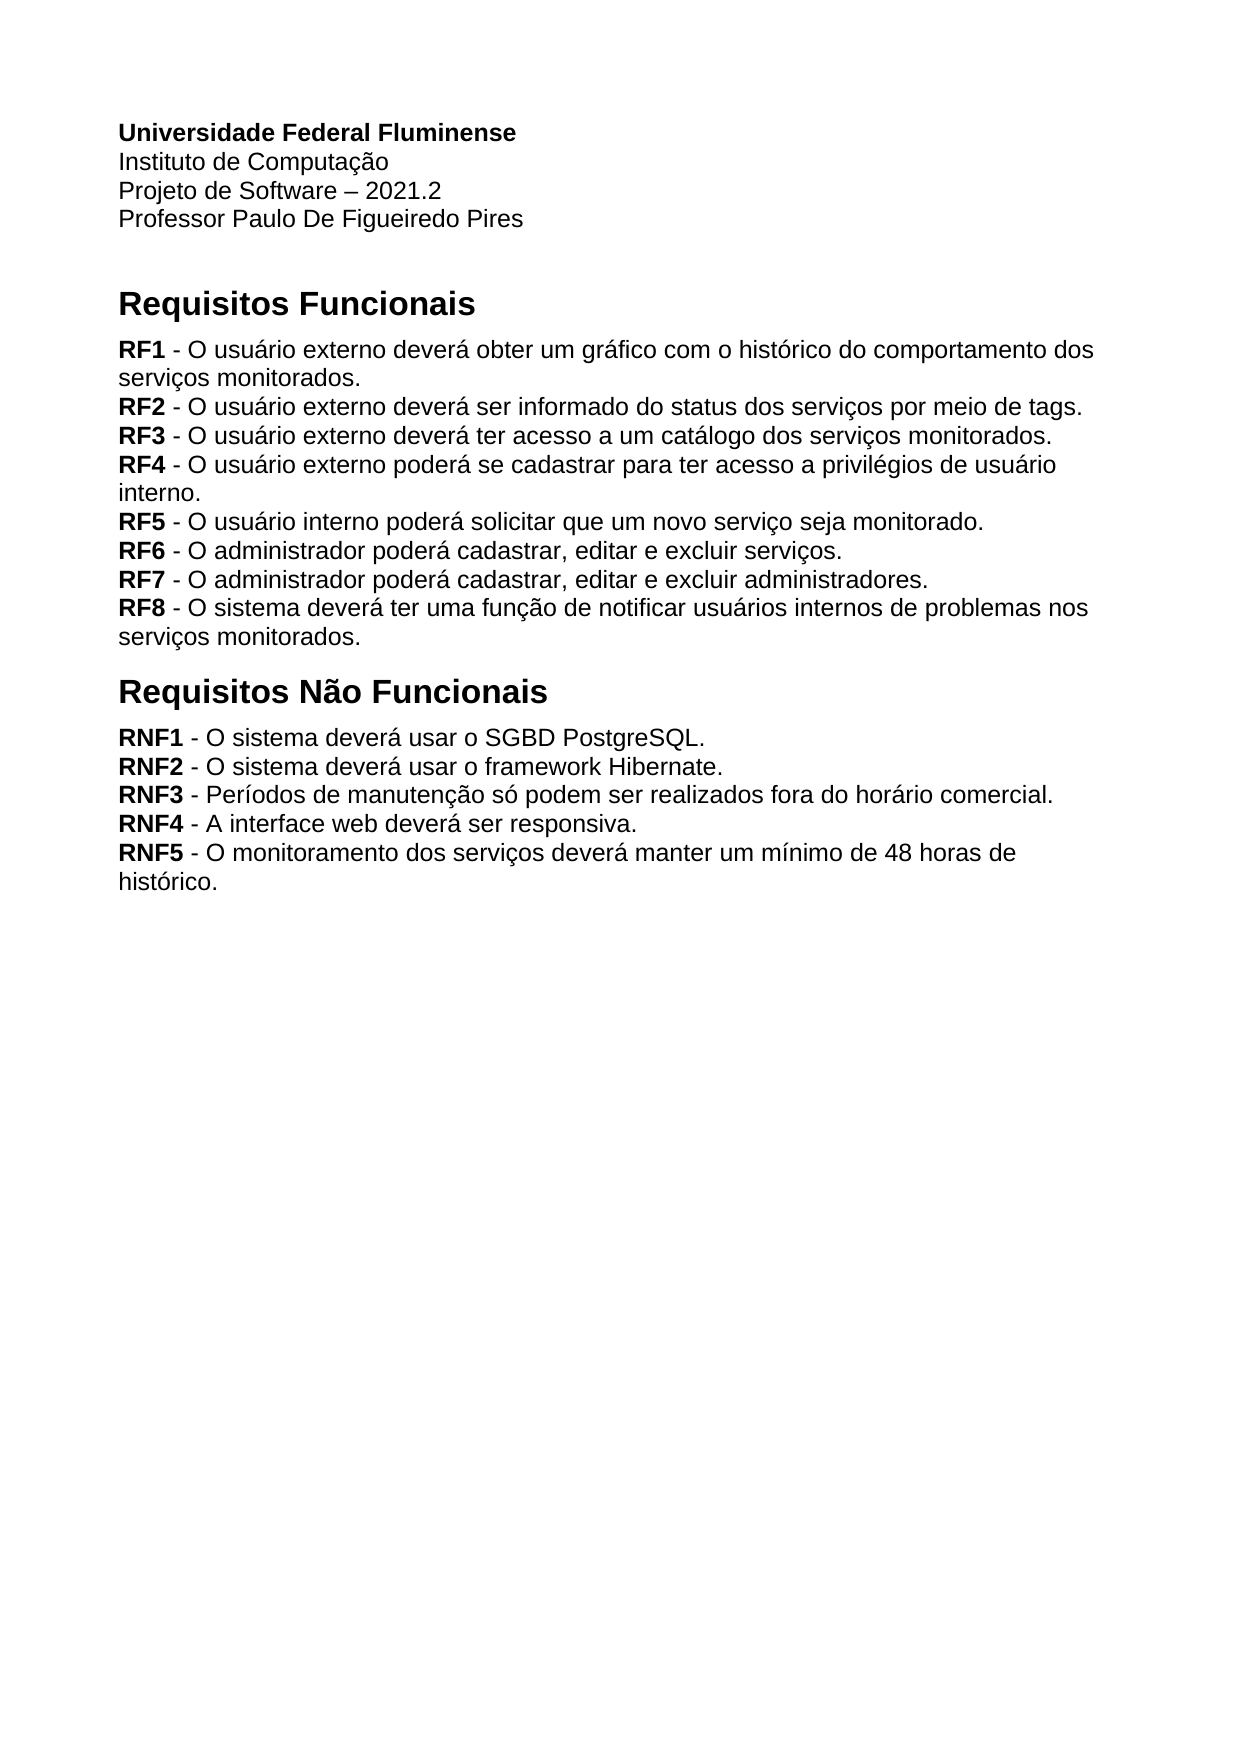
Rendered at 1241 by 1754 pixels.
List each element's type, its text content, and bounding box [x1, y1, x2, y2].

text RF3 - O usuário externo deverá ter acesso a um catálogo dos serviços monitorados. [118, 421, 1122, 449]
text RF8 - O sistema deverá ter uma função de notificar usuários internos de problemas nos serviços monitorados. [118, 593, 1122, 651]
text RF4 - O usuário externo poderá se cadastrar para ter acesso a privilégios de usuário interno. [118, 449, 1122, 507]
text RF7 - O administrador poderá cadastrar, editar e excluir administradores. [118, 564, 1122, 593]
text RF2 - O usuário externo deverá ser informado do status dos serviços por meio de tags. [118, 392, 1122, 421]
text RF5 - O usuário interno poderá solicitar que um novo serviço seja monitorado. [118, 507, 1122, 536]
text RNF1 - O sistema deverá usar o SGBD PostgreSQL. [118, 723, 1122, 752]
text RF1 - O usuário externo deverá obter um gráfico com o histórico do comportamento dos serviços monitorados. [118, 334, 1122, 392]
text RNF3 - Períodos de manutenção só podem ser realizados fora do horário comercial. [118, 780, 1122, 809]
subtitle Requisitos Funcionais [118, 283, 1122, 322]
text RNF2 - O sistema deverá usar o framework Hibernate. [118, 752, 1122, 780]
text RF6 - O administrador poderá cadastrar, editar e excluir serviços. [118, 536, 1122, 564]
text RNF5 - O monitoramento dos serviços deverá manter um mínimo de 48 horas de histórico. [118, 838, 1122, 895]
text RNF4 - A interface web deverá ser responsiva. [118, 809, 1122, 838]
subtitle Requisitos Não Funcionais [118, 672, 1122, 710]
